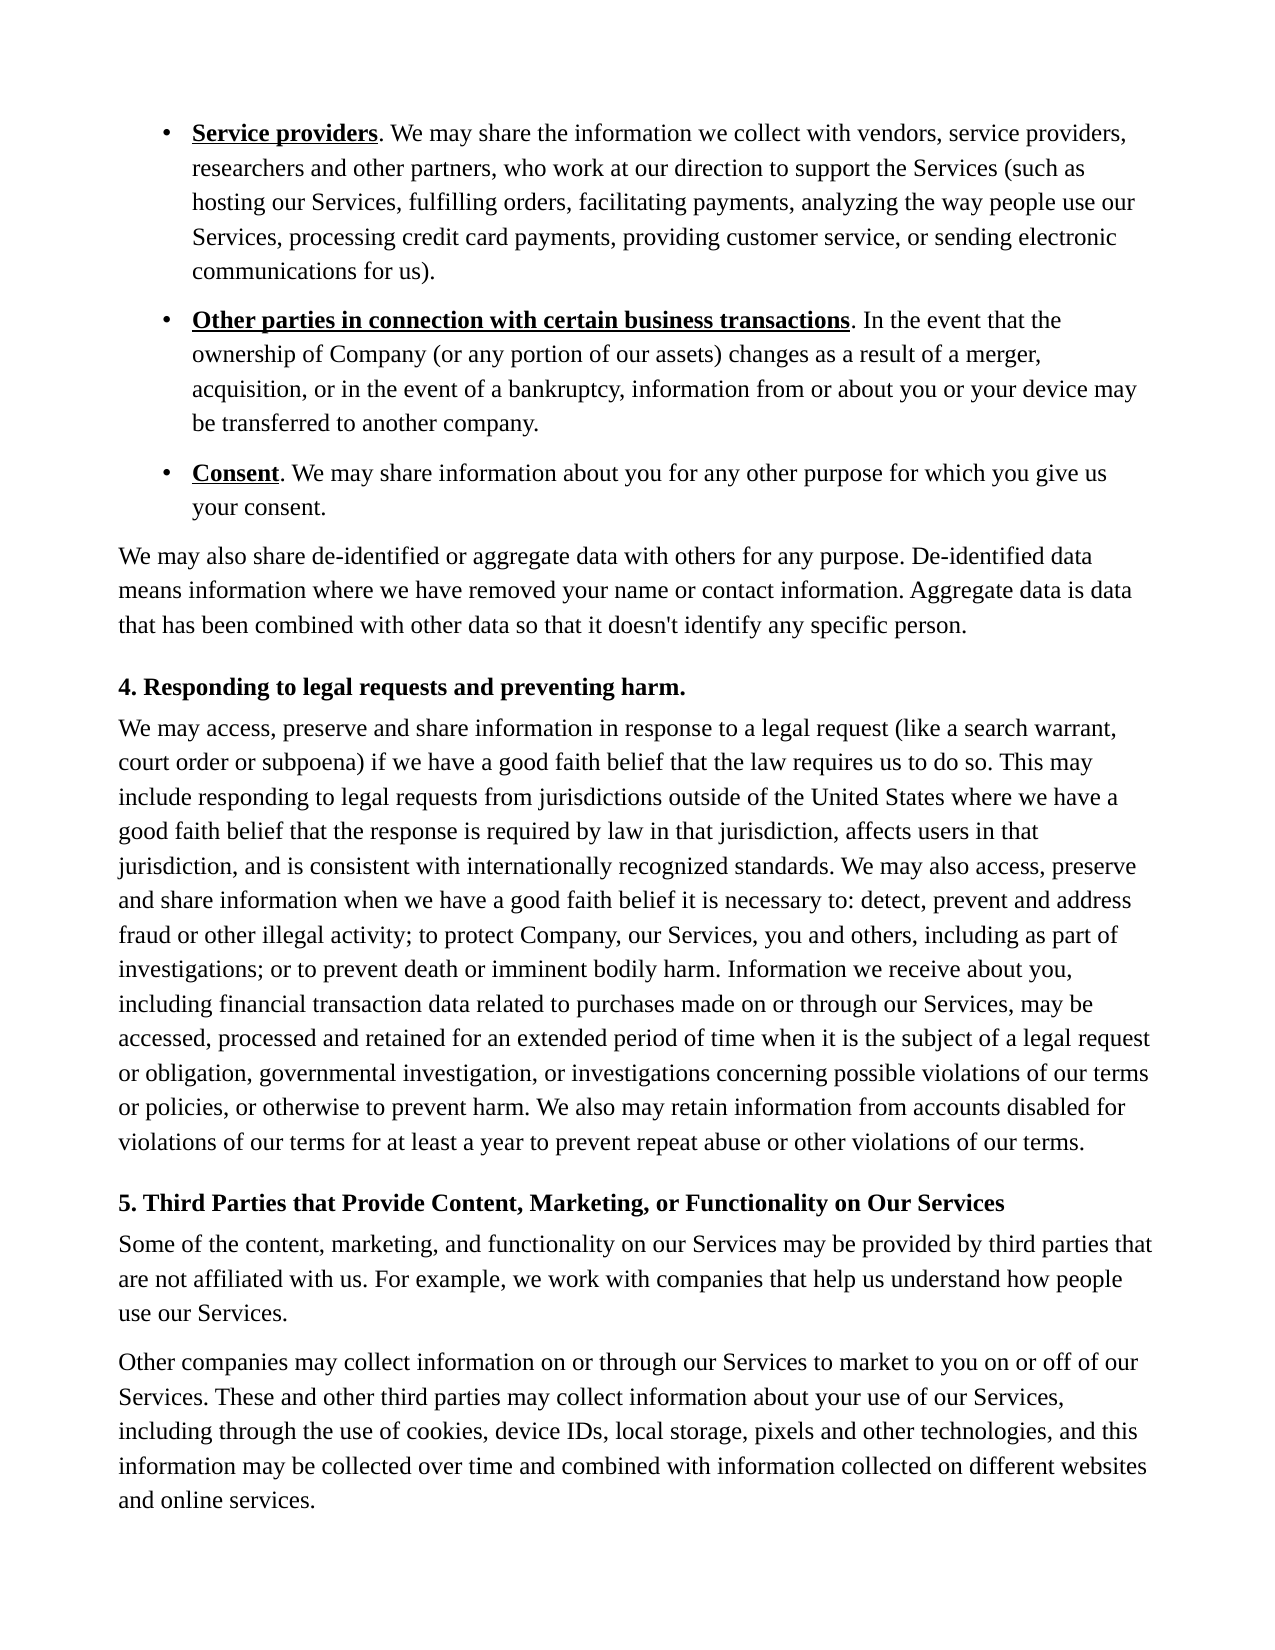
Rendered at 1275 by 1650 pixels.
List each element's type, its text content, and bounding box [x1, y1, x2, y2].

subtitle 4. Responding to legal requests and preventing harm. [118, 672, 1157, 700]
subtitle 5. Third Parties that Provide Content, Marketing, or Functionality on Our Services [118, 1188, 1157, 1217]
list Other parties in connection with certain business transactions. In the event that the ownership of Company (or any portion of our assets) changes as a result of a merger, acquisition, or in the event of a bankruptcy, information from or about you or your device may be transferred to another company. [162, 305, 1157, 437]
text We may also share de-identified or aggregate data with others for any purpose. De-identified data means information where we have removed your name or contact information. Aggregate data is data that has been combined with other data so that it doesn't identify any specific person. [118, 541, 1157, 639]
text We may access, preserve and share information in response to a legal request (like a search warrant, court order or subpoena) if we have a good faith belief that the law requires us to do so. This may include responding to legal requests from jurisdictions outside of the United States where we have a good faith belief that the response is required by law in that jurisdiction, affects users in that jurisdiction, and is consistent with internationally recognized standards. We may also access, preserve and share information when we have a good faith belief it is necessary to: detect, prevent and address fraud or other illegal activity; to protect Company, our Services, you and others, including as part of investigations; or to prevent death or imminent bodily harm. Information we receive about you, including financial transaction data related to purchases made on or through our Services, may be accessed, processed and retained for an extended period of time when it is the subject of a legal request or obligation, governmental investigation, or investigations concerning possible violations of our terms or policies, or otherwise to prevent harm. We also may retain information from accounts disabled for violations of our terms for at least a year to prevent repeat abuse or other violations of our terms. [118, 713, 1157, 1155]
list Consent. We may share information about you for any other purpose for which you give us your consent. [162, 458, 1157, 521]
text Some of the content, marketing, and functionality on our Services may be provided by third parties that are not affiliated with us. For example, we work with companies that help us understand how people use our Services. [118, 1229, 1157, 1327]
text Other companies may collect information on or through our Services to market to you on or off of our Services. These and other third parties may collect information about your use of our Services, including through the use of cookies, device IDs, local storage, pixels and other technologies, and this information may be collected over time and combined with information collected on different websites and online services. [118, 1347, 1157, 1514]
list Service providers. We may share the information we collect with vendors, service providers, researchers and other partners, who work at our direction to support the Services (such as hosting our Services, fulfilling orders, facilitating payments, analyzing the way people use our Services, processing credit card payments, providing customer service, or sending electronic communications for us). [162, 118, 1157, 285]
